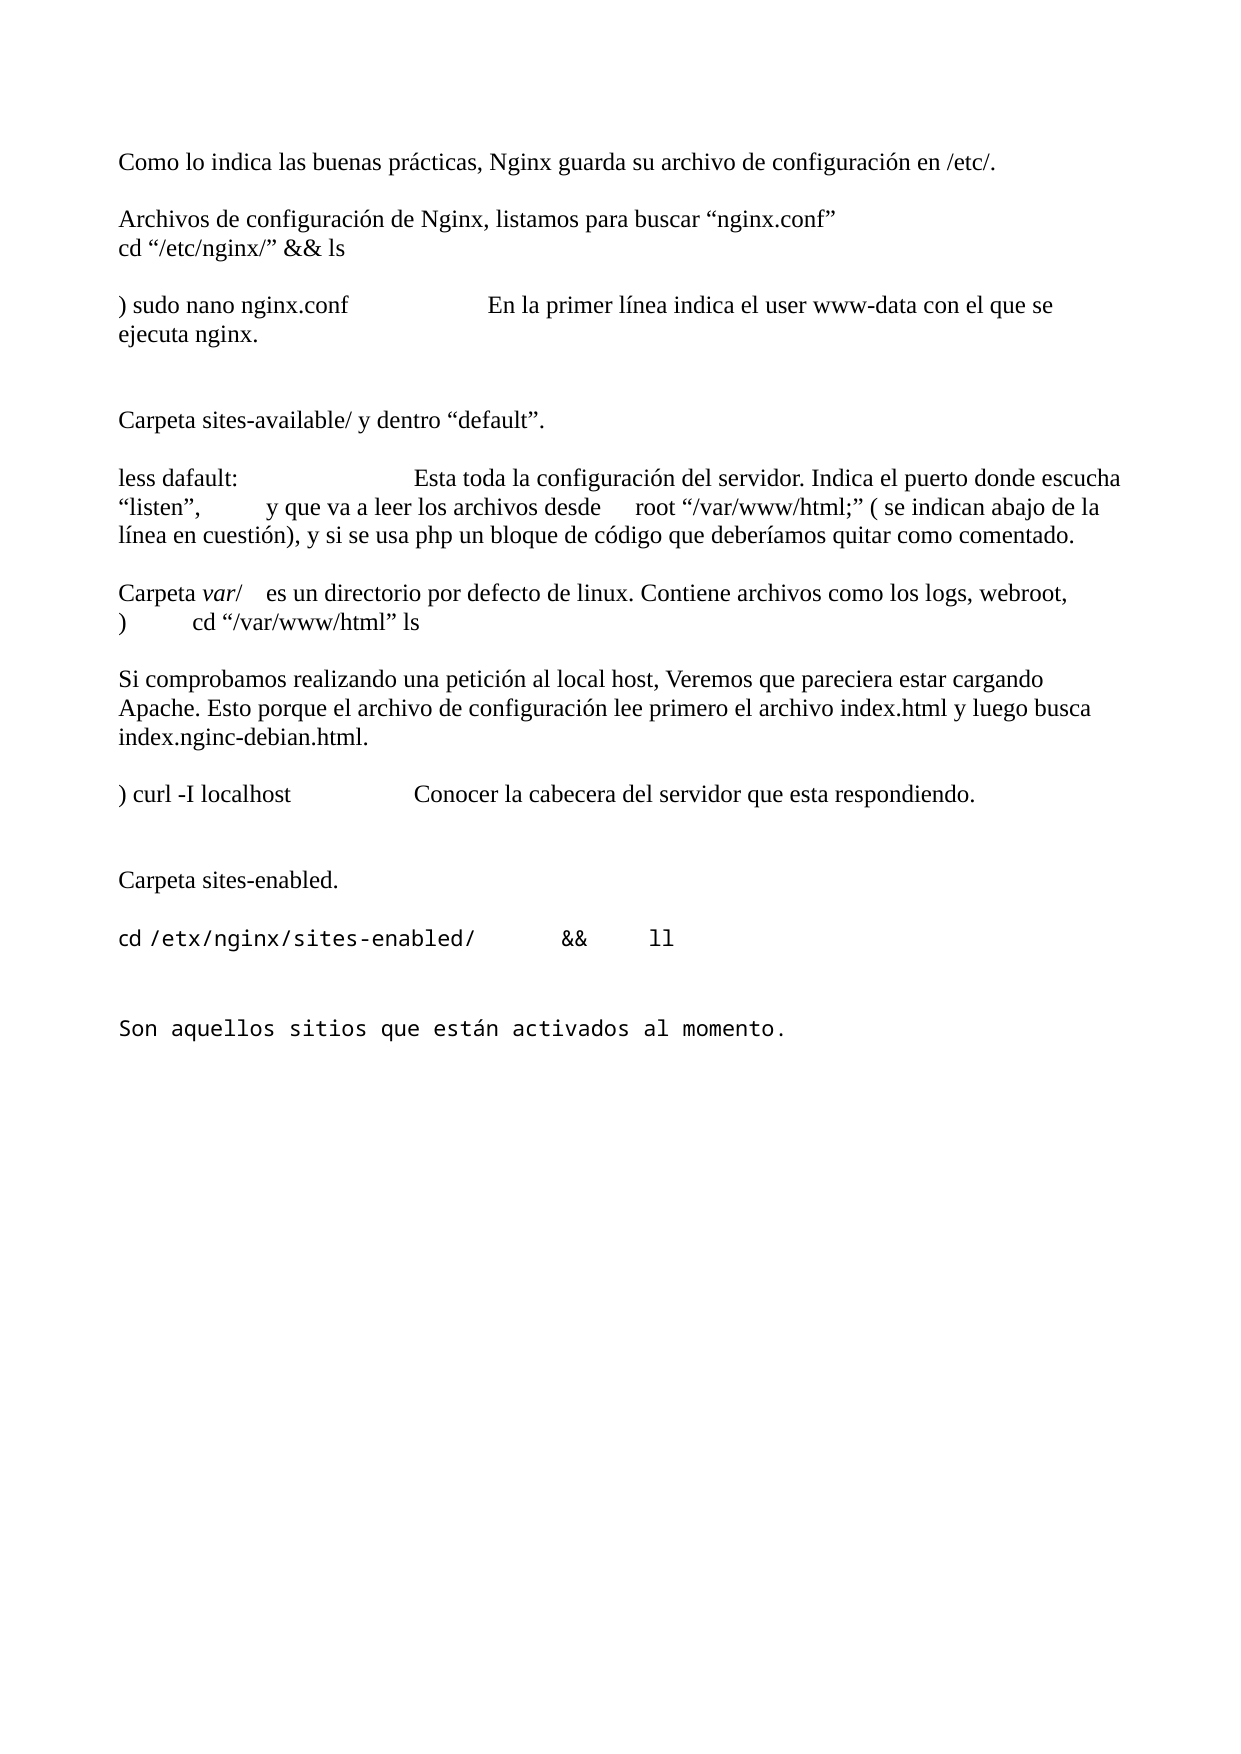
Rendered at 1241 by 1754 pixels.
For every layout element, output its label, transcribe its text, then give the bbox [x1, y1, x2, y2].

text ) sudo nano nginx.conf En la primer línea indica el user www-data con el que se ejecuta nginx. [118, 291, 1122, 348]
text Son aquellos sitios que están activados al momento. [118, 1012, 1122, 1042]
text less dafault: Esta toda la configuración del servidor. Indica el puerto donde escucha “listen”, y que va a leer los archivos desde root “/var/www/html;” ( se indican abajo de la línea en cuestión), y si se usa php un bloque de código que deberíamos quitar como comentado. [118, 463, 1122, 549]
text Carpeta var/ es un directorio por defecto de linux. Contiene archivos como los logs, webroot, [118, 578, 1122, 607]
text Carpeta sites-available/ y dentro “default”. [118, 406, 1122, 434]
text Como lo indica las buenas prácticas, Nginx guarda su archivo de configuración en /etc/. [118, 147, 1122, 176]
text Carpeta sites-enabled. [118, 866, 1122, 894]
text Archivos de configuración de Nginx, listamos para buscar “nginx.conf” [118, 204, 1122, 233]
text ) curl -I localhost Conocer la cabecera del servidor que esta respondiendo. [118, 779, 1122, 808]
text cd /etx/nginx/sites-enabled/ && ll [118, 923, 1122, 953]
text Si comprobamos realizando una petición al local host, Veremos que pareciera estar cargando Apache. Esto porque el archivo de configuración lee primero el archivo index.html y luego busca index.nginc-debian.html. [118, 664, 1122, 751]
text ) cd “/var/www/html” ls [118, 607, 1122, 636]
text cd “/etc/nginx/” && ls [118, 233, 1122, 262]
